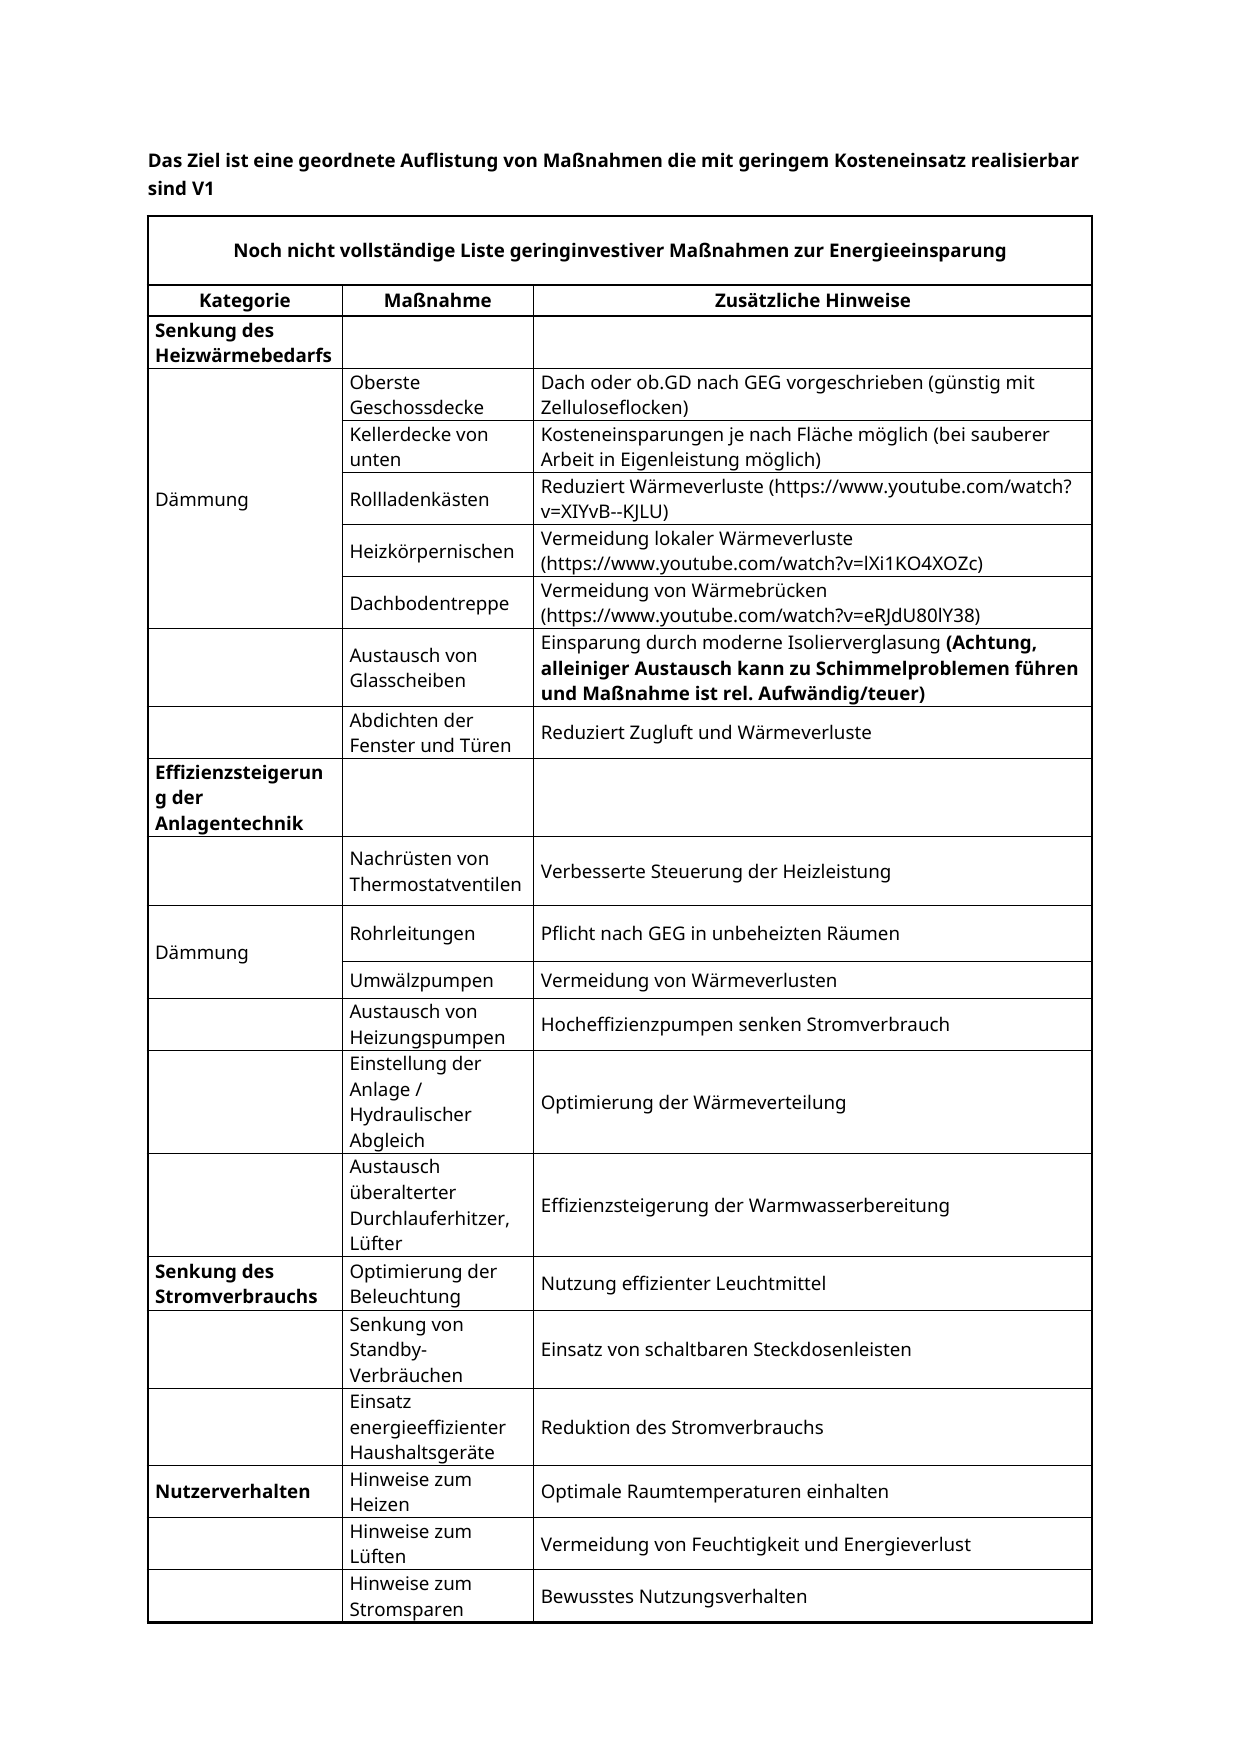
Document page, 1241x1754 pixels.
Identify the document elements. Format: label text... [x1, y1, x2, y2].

table_cell [343, 759, 533, 836]
table_cell Rollladenkästen [343, 473, 533, 524]
table_cell Optimierung der Beleuchtung [343, 1257, 533, 1310]
table_cell [534, 759, 1091, 836]
table_cell Effizienzsteigerung der Warmwasserbereitung [534, 1154, 1091, 1256]
table_cell [149, 999, 342, 1050]
table_cell [343, 317, 533, 368]
table_cell Kategorie [149, 286, 342, 315]
table_cell [149, 1389, 342, 1465]
table_cell Heizkörpernischen [343, 525, 533, 576]
table_cell Reduziert Zugluft und Wärmeverluste [534, 707, 1091, 758]
table_cell Verbesserte Steuerung der Heizleistung [534, 837, 1091, 905]
table_cell Abdichten der Fenster und Türen [343, 707, 533, 758]
table_cell Senkung des Stromverbrauchs [149, 1257, 342, 1310]
table_cell Oberste Geschossdecke [343, 369, 533, 420]
table_cell Zusätzliche Hinweise [534, 286, 1091, 315]
table_cell Dach oder ob.GD nach GEG vorgeschrieben (günstig mit Zelluloseflocken) [534, 369, 1091, 420]
table_cell Reduktion des Stromverbrauchs [534, 1389, 1091, 1465]
table_cell Vermeidung lokaler Wärmeverluste (https://www.youtube.com/watch?v=lXi1KO4XOZc) [534, 525, 1091, 576]
table_cell Maßnahme [343, 286, 533, 315]
table_cell [534, 317, 1091, 368]
table_cell Umwälzpumpen [343, 962, 533, 998]
table_cell [149, 1154, 342, 1256]
table_cell Nachrüsten von Thermostatventilen [343, 837, 533, 905]
text Das Ziel ist eine geordnete Auflistung von Maßnahmen die mit geringem Kosteneinsatz realisierbar sind V1 [148, 148, 1093, 200]
table_cell Dämmung [149, 369, 342, 628]
table_cell Effizienzsteigerung der Anlagentechnik [149, 759, 342, 836]
table_cell Austausch überalterter Durchlauferhitzer, Lüfter [343, 1154, 533, 1256]
table_cell Vermeidung von Wärmebrücken (https://www.youtube.com/watch?v=eRJdU80lY38) [534, 577, 1091, 628]
table_cell Pflicht nach GEG in unbeheizten Räumen [534, 906, 1091, 961]
table_cell Dachbodentreppe [343, 577, 533, 628]
table_cell Reduziert Wärmeverluste (https://www.youtube.com/watch?v=XIYvB--KJLU) [534, 473, 1091, 524]
table_cell Nutzerverhalten [149, 1466, 342, 1517]
table_cell Hocheffizienzpumpen senken Stromverbrauch [534, 999, 1091, 1050]
table_cell [149, 1518, 342, 1569]
table_cell Dämmung [149, 906, 342, 998]
table_cell Austausch von Heizungspumpen [343, 999, 533, 1050]
table_cell Vermeidung von Wärmeverlusten [534, 962, 1091, 998]
table_cell [149, 837, 342, 905]
table_cell Vermeidung von Feuchtigkeit und Energieverlust [534, 1518, 1091, 1569]
table_cell Einsparung durch moderne Isolierverglasung (Achtung, alleiniger Austausch kann zu Schimmelproblemen führen und Maßnahme ist rel. Aufwändig/teuer) [534, 629, 1091, 706]
table_cell Hinweise zum Lüften [343, 1518, 533, 1569]
table_cell [149, 1051, 342, 1153]
table_cell Kosteneinsparungen je nach Fläche möglich (bei sauberer Arbeit in Eigenleistung möglich) [534, 421, 1091, 472]
table_cell Kellerdecke von unten [343, 421, 533, 472]
table_cell [149, 1311, 342, 1387]
table_cell Hinweise zum Stromsparen [343, 1570, 533, 1621]
table_cell Optimierung der Wärmeverteilung [534, 1051, 1091, 1153]
table_cell Rohrleitungen [343, 906, 533, 961]
table_header Noch nicht vollständige Liste geringinvestiver Maßnahmen zur Energieeinsparung [149, 217, 1091, 284]
table_cell Bewusstes Nutzungsverhalten [534, 1570, 1091, 1621]
table_cell Einsatz energieeffizienter Haushaltsgeräte [343, 1389, 533, 1465]
table_cell [149, 1570, 342, 1621]
table_cell Einstellung der Anlage / Hydraulischer Abgleich [343, 1051, 533, 1153]
table_cell Senkung des Heizwärmebedarfs [149, 317, 342, 368]
table_cell [149, 707, 342, 758]
table_cell Einsatz von schaltbaren Steckdosenleisten [534, 1311, 1091, 1387]
table_cell [149, 629, 342, 706]
table_cell Nutzung effizienter Leuchtmittel [534, 1257, 1091, 1310]
table_cell Hinweise zum Heizen [343, 1466, 533, 1517]
table_cell Optimale Raumtemperaturen einhalten [534, 1466, 1091, 1517]
table_cell Senkung von Standby-Verbräuchen [343, 1311, 533, 1387]
table_cell Austausch von Glasscheiben [343, 629, 533, 706]
